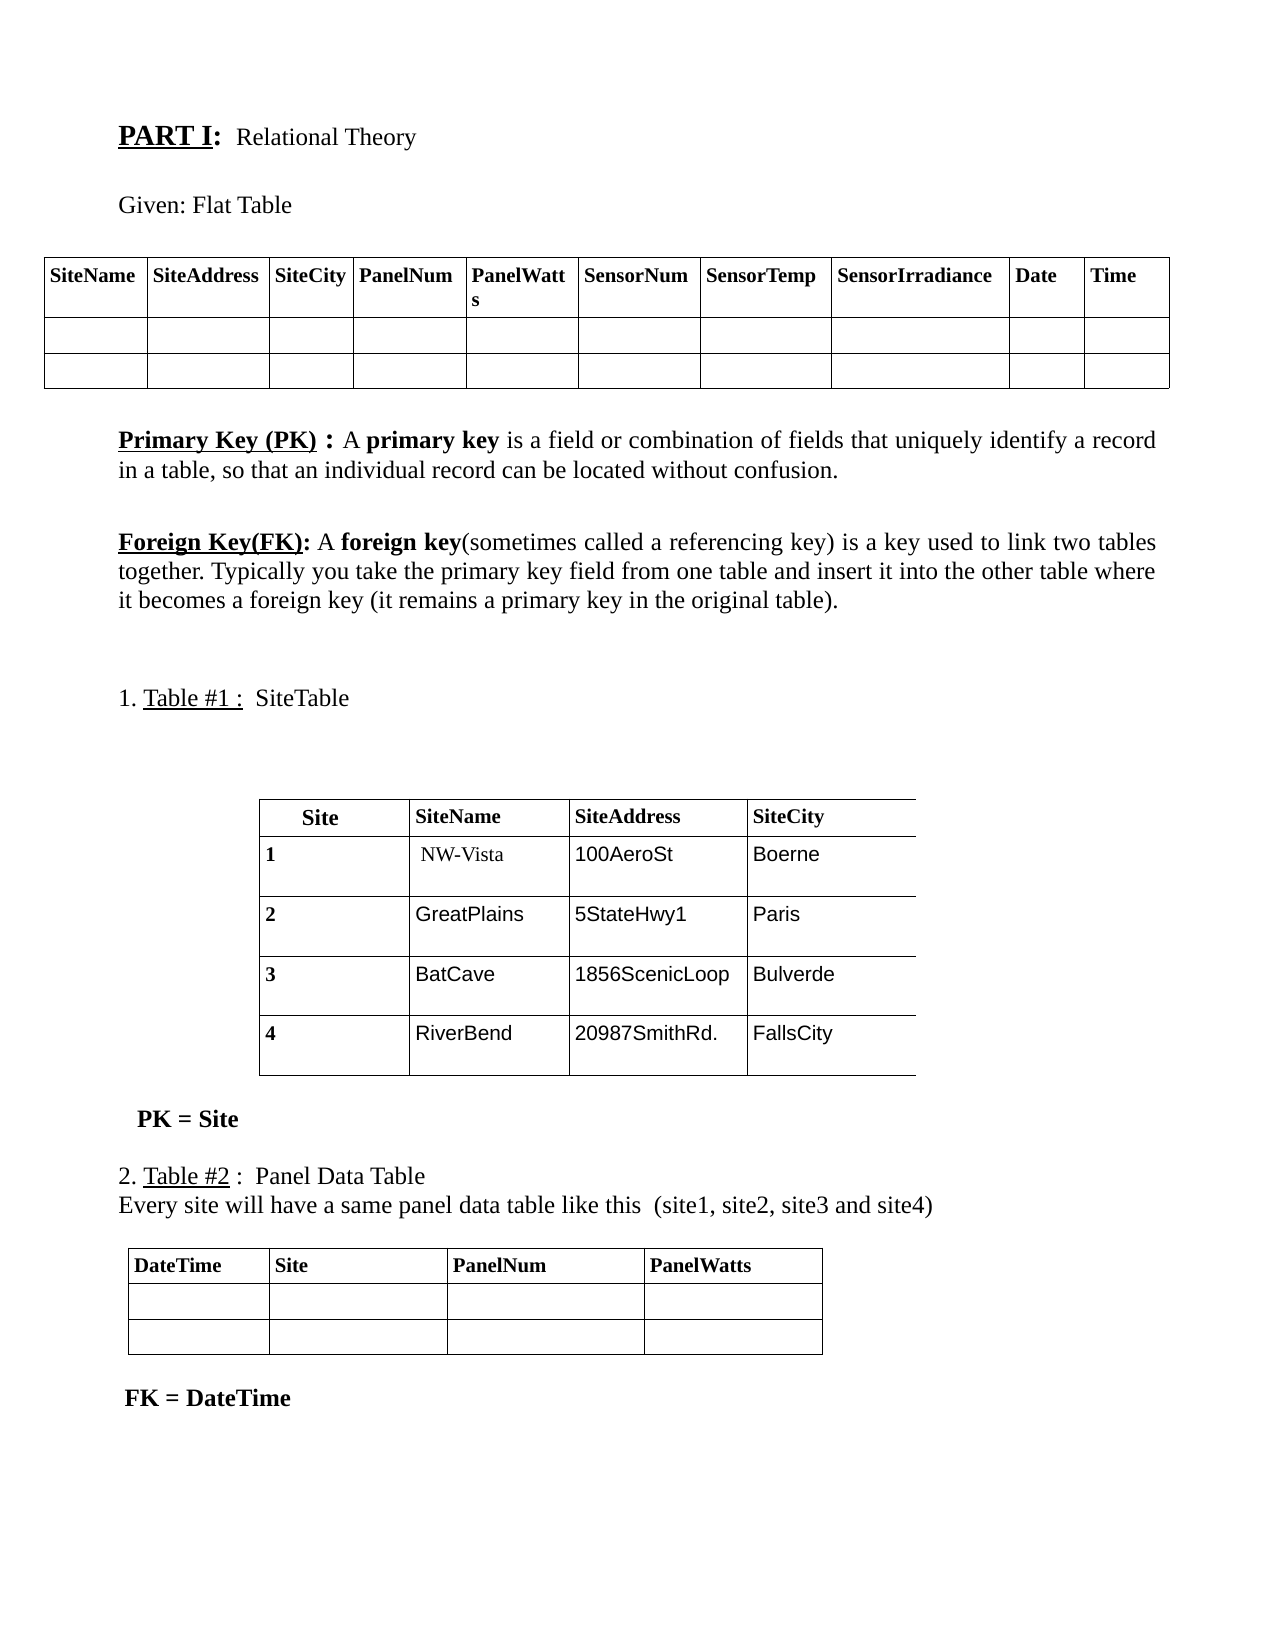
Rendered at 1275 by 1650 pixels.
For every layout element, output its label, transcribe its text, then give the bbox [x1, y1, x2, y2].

table_cell NW-Vista [410, 837, 569, 896]
table_cell [129, 1320, 269, 1354]
table_cell [579, 318, 700, 352]
table_cell RiverBend [410, 1016, 569, 1075]
table_cell [45, 318, 147, 352]
table_cell [270, 318, 353, 352]
text 2. Table #2 : Panel Data Table [118, 1161, 1157, 1190]
table_cell [354, 354, 466, 388]
table_cell 1 [260, 837, 409, 896]
table_header SiteCity [748, 800, 916, 836]
table_cell 5StateHwy1 [570, 897, 747, 956]
table_header Site [260, 800, 409, 836]
table_cell [701, 354, 831, 388]
table_cell [645, 1284, 822, 1319]
table_cell [579, 354, 700, 388]
table_cell 1856ScenicLoop [570, 957, 747, 1015]
text Primary Key (PK) : A primary key is a field or combination of fields that uniquely identify a record in a table, so that an individual record can be located without confusion. [118, 422, 1157, 484]
text PART I: Relational Theory [118, 118, 1157, 152]
table_cell Bulverde [748, 957, 916, 1015]
table_header DateTime [129, 1249, 269, 1283]
table_cell 2 [260, 897, 409, 956]
table_cell [467, 354, 578, 388]
table_cell [467, 318, 578, 352]
table_header SiteCity [270, 258, 353, 317]
text Every site will have a same panel data table like this (site1, site2, site3 and site4) [118, 1190, 1157, 1219]
table_header SiteName [45, 258, 147, 317]
table_cell [1085, 318, 1169, 352]
table_header PanelNum [354, 258, 466, 317]
table_header Time [1085, 258, 1169, 317]
table_cell 3 [260, 957, 409, 1015]
table_cell 100AeroSt [570, 837, 747, 896]
table_cell BatCave [410, 957, 569, 1015]
table_cell [148, 318, 269, 352]
text PK = Site [118, 1104, 1157, 1132]
table_cell [148, 354, 269, 388]
table_header SensorNum [579, 258, 700, 317]
table_cell [1085, 354, 1169, 388]
table_header SiteName [410, 800, 569, 836]
table_cell [1010, 318, 1084, 352]
table_cell 4 [260, 1016, 409, 1075]
table_cell [129, 1284, 269, 1319]
table_header SiteAddress [570, 800, 747, 836]
text FK = DateTime [118, 1383, 1157, 1412]
table_cell [448, 1284, 644, 1319]
table_cell 20987SmithRd. [570, 1016, 747, 1075]
text Given: Flat Table [118, 190, 1157, 219]
table_header SensorTemp [701, 258, 831, 317]
table_cell [645, 1320, 822, 1354]
table_cell [270, 1320, 447, 1354]
table_header SensorIrradiance [832, 258, 1009, 317]
table_cell [832, 354, 1009, 388]
table_cell [1010, 354, 1084, 388]
table_header Site [270, 1249, 447, 1283]
table_header PanelWatts [645, 1249, 822, 1283]
table_cell Paris [748, 897, 916, 956]
table_header PanelNum [448, 1249, 644, 1283]
table_cell GreatPlains [410, 897, 569, 956]
text 1. Table #1 : SiteTable [118, 683, 1157, 712]
table_cell [270, 1284, 447, 1319]
table_cell [354, 318, 466, 352]
table_cell [270, 354, 353, 388]
table_cell Boerne [748, 837, 916, 896]
table_header PanelWatts [467, 258, 578, 317]
table_header Date [1010, 258, 1084, 317]
table_cell [448, 1320, 644, 1354]
table_header SiteAddress [148, 258, 269, 317]
table_cell FallsCity [748, 1016, 916, 1075]
table_cell [45, 354, 147, 388]
table_cell [832, 318, 1009, 352]
subtitle Foreign Key(FK): A foreign key(sometimes called a referencing key) is a key used to link two tables together. Typically you take the primary key field from one table and insert it into the other table where it becomes a foreign key (it remains a primary key in the original table). [118, 527, 1157, 613]
table_cell [701, 318, 831, 352]
